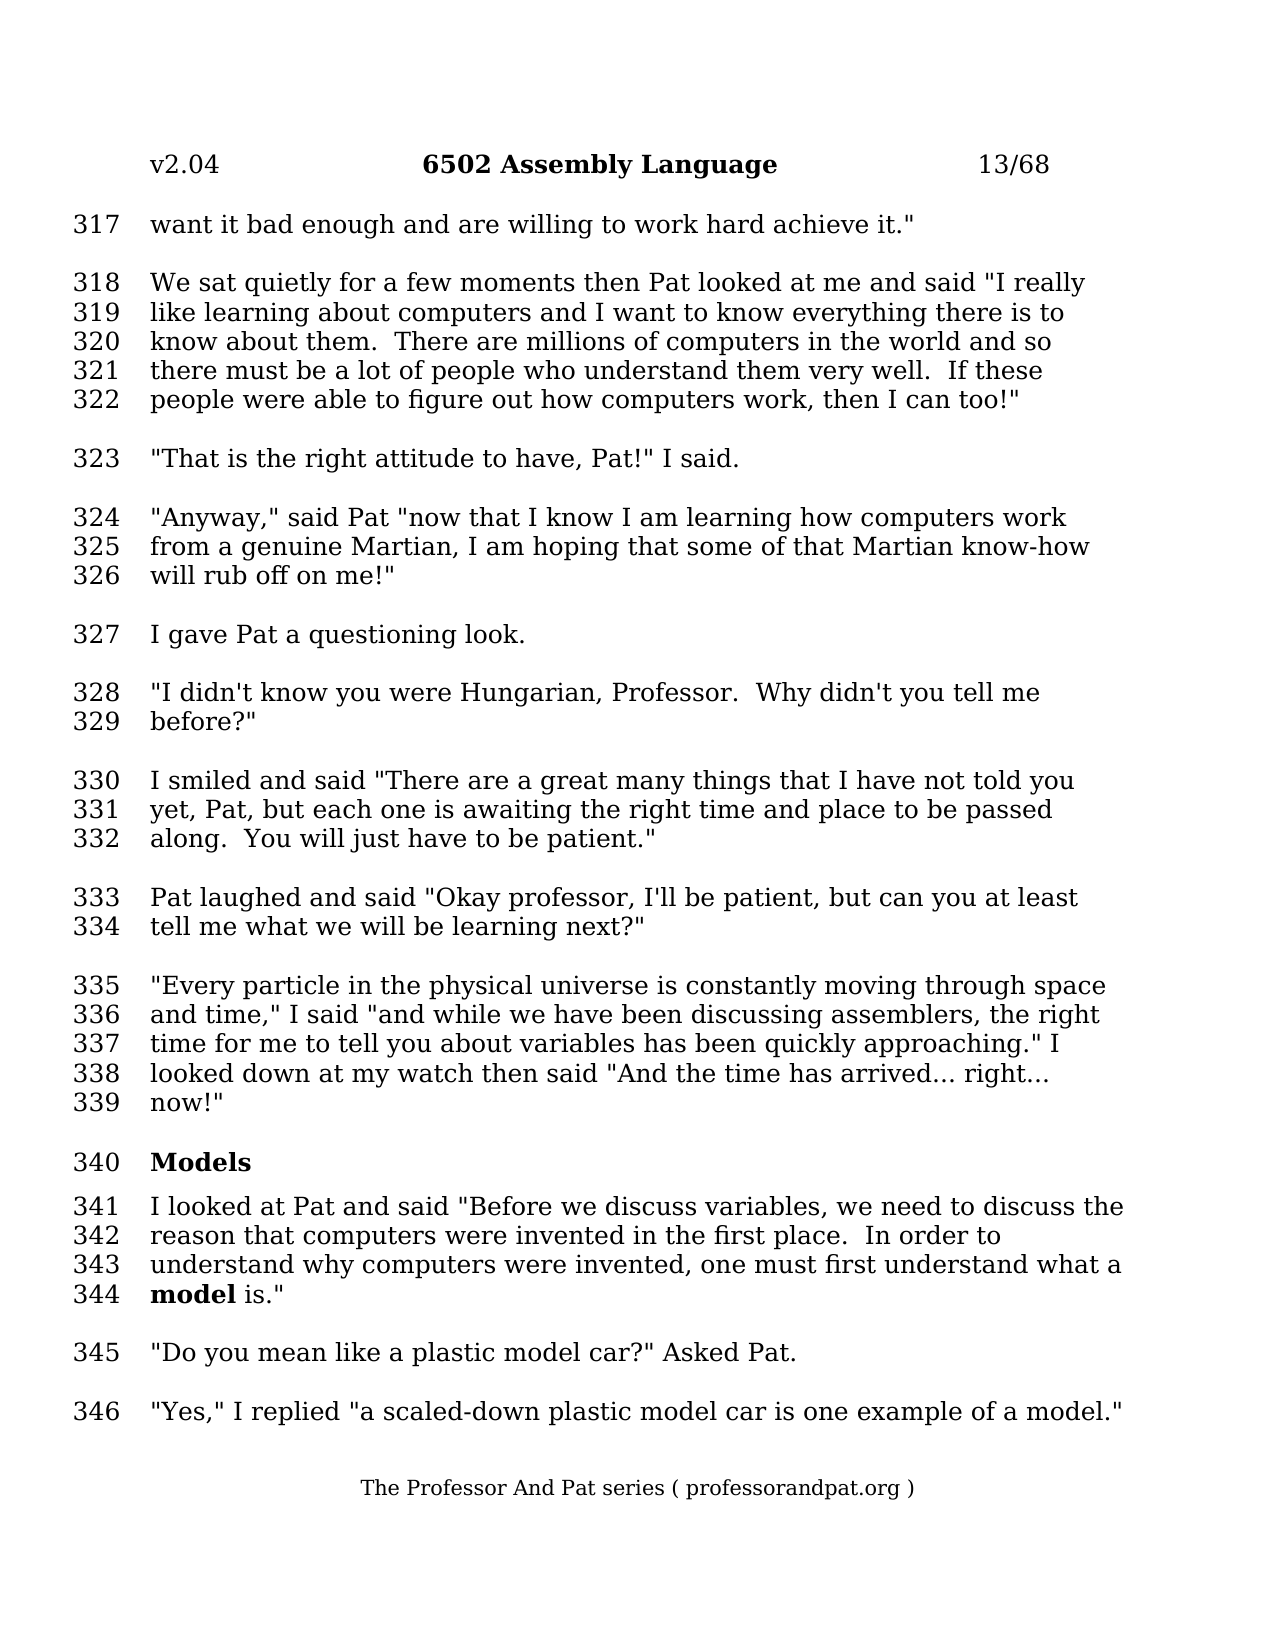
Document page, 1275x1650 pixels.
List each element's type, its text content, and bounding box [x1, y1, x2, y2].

text I gave Pat a questioning look. [150, 620, 1125, 649]
text "I didn't know you were Hungarian, Professor. Why didn't you tell me before?" [150, 678, 1125, 737]
text "Anyway," said Pat "now that I know I am learning how computers work from a genuine Martian, I am hoping that some of that Martian know-how will rub off on me!" [150, 503, 1125, 591]
text Pat laughed and said "Okay professor, I'll be patient, but can you at least tell me what we will be learning next?" [150, 883, 1125, 942]
text "Do you mean like a plastic model car?" Asked Pat. [150, 1338, 1125, 1368]
text We sat quietly for a few moments then Pat looked at me and said "I really like learning about computers and I want to know everything there is to know about them. There are millions of computers in the world and so there must be a lot of people who understand them very well. If these people were able to figure out how computers work, then I can too!" [150, 268, 1125, 415]
subtitle Models [150, 1147, 1125, 1177]
text "Every particle in the physical universe is constantly moving through space and time," I said "and while we have been discussing assemblers, the right time for me to tell you about variables has been quickly approaching." I looked down at my watch then said "And the time has arrived... right... now!" [150, 971, 1125, 1117]
text "Yes," I replied "a scaled-down plastic model car is one example of a model." [150, 1397, 1125, 1426]
text "That is the right attitude to have, Pat!" I said. [150, 444, 1125, 473]
text I looked at Pat and said "Before we discuss variables, we need to discuss the reason that computers were invented in the first place. In order to understand why computers were invented, one must first understand what a model is." [150, 1192, 1125, 1309]
text want it bad enough and are willing to work hard achieve it." [150, 210, 1125, 239]
text I smiled and said "There are a great many things that I have not told you yet, Pat, but each one is awaiting the right time and place to be passed along. You will just have to be patient." [150, 766, 1125, 854]
